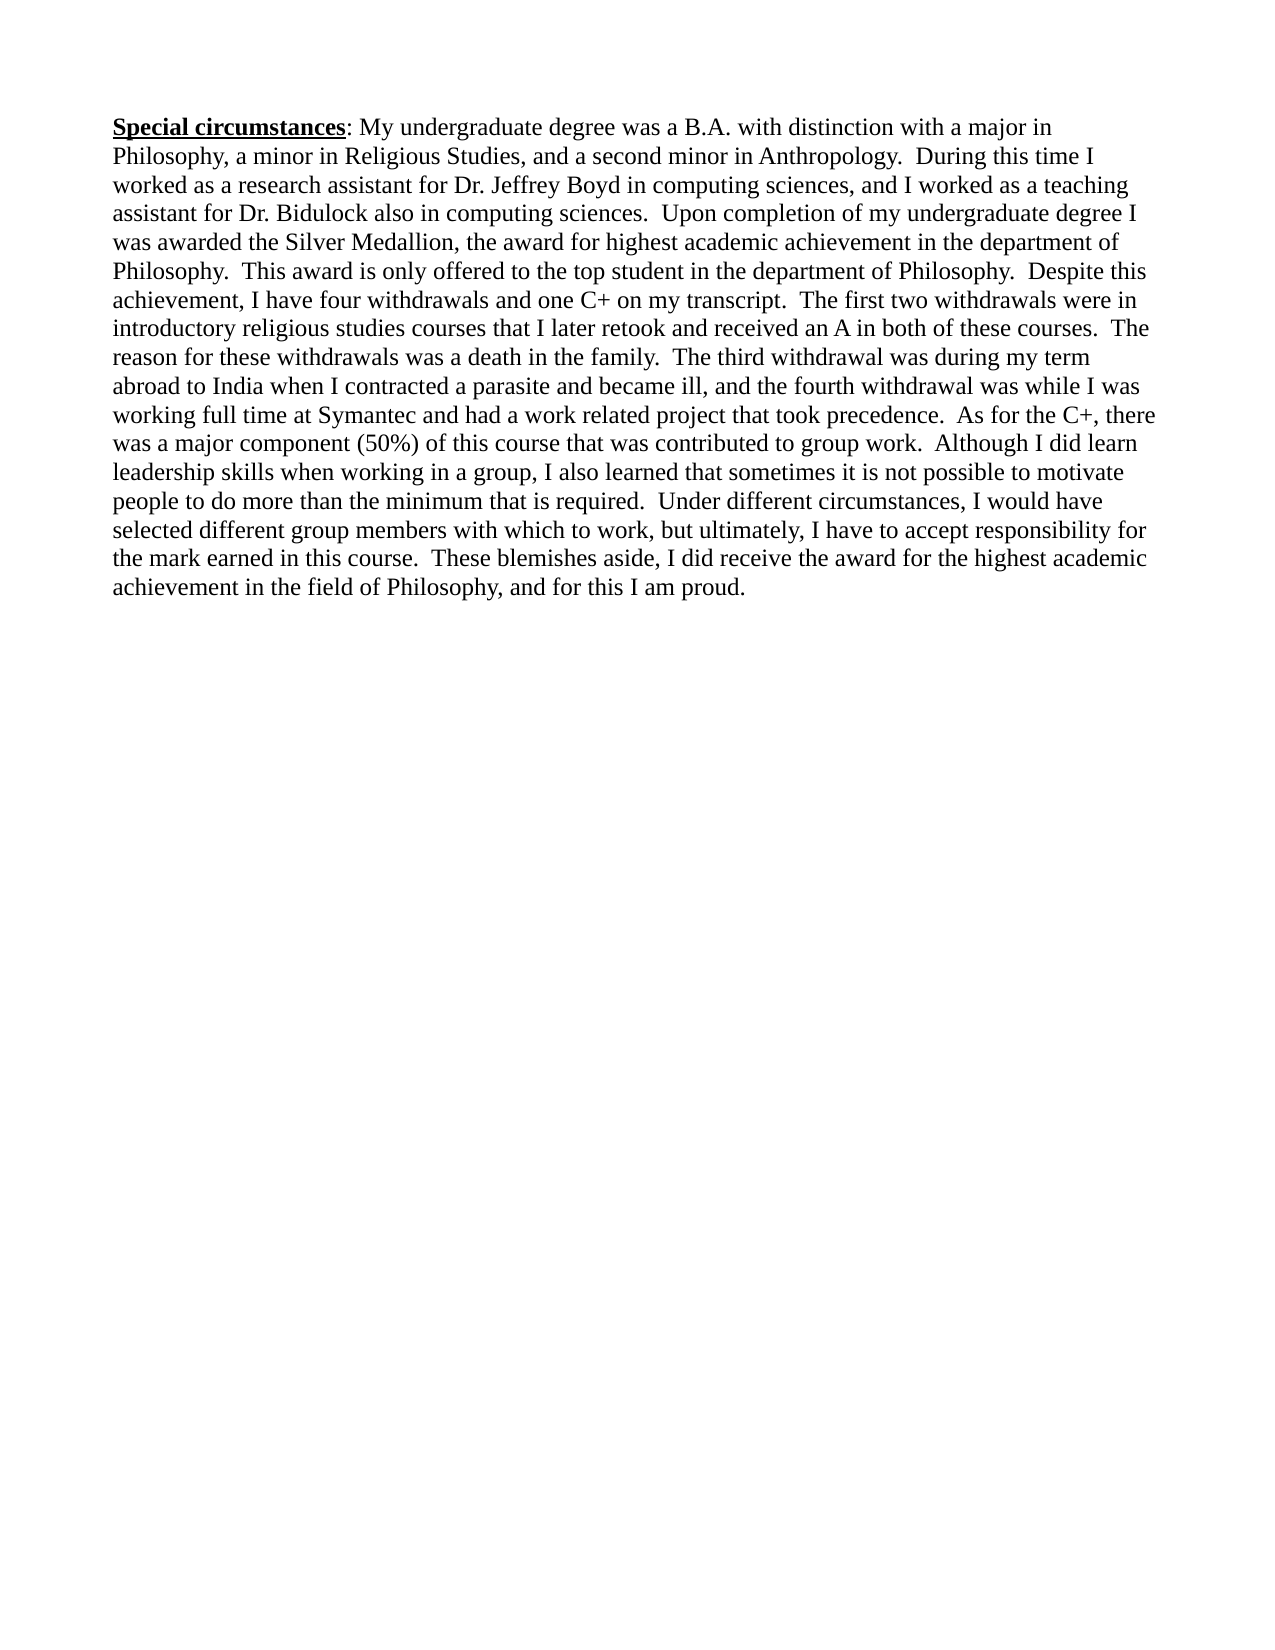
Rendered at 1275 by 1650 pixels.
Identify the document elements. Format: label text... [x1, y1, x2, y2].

text Special circumstances: My undergraduate degree was a B.A. with distinction with a major in Philosophy, a minor in Religious Studies, and a second minor in Anthropology. During this time I worked as a research assistant for Dr. Jeffrey Boyd in computing sciences, and I worked as a teaching assistant for Dr. Bidulock also in computing sciences. Upon completion of my undergraduate degree I was awarded the Silver Medallion, the award for highest academic achievement in the department of Philosophy. This award is only offered to the top student in the department of Philosophy. Despite this achievement, I have four withdrawals and one C+ on my transcript. The first two withdrawals were in introductory religious studies courses that I later retook and received an A in both of these courses. The reason for these withdrawals was a death in the family. The third withdrawal was during my term abroad to India when I contracted a parasite and became ill, and the fourth withdrawal was while I was working full time at Symantec and had a work related project that took precedence. As for the C+, there was a major component (50%) of this course that was contributed to group work. Although I did learn leadership skills when working in a group, I also learned that sometimes it is not possible to motivate people to do more than the minimum that is required. Under different circumstances, I would have selected different group members with which to work, but ultimately, I have to accept responsibility for the mark earned in this course. These blemishes aside, I did receive the award for the highest academic achievement in the field of Philosophy, and for this I am proud. [112, 112, 1163, 601]
